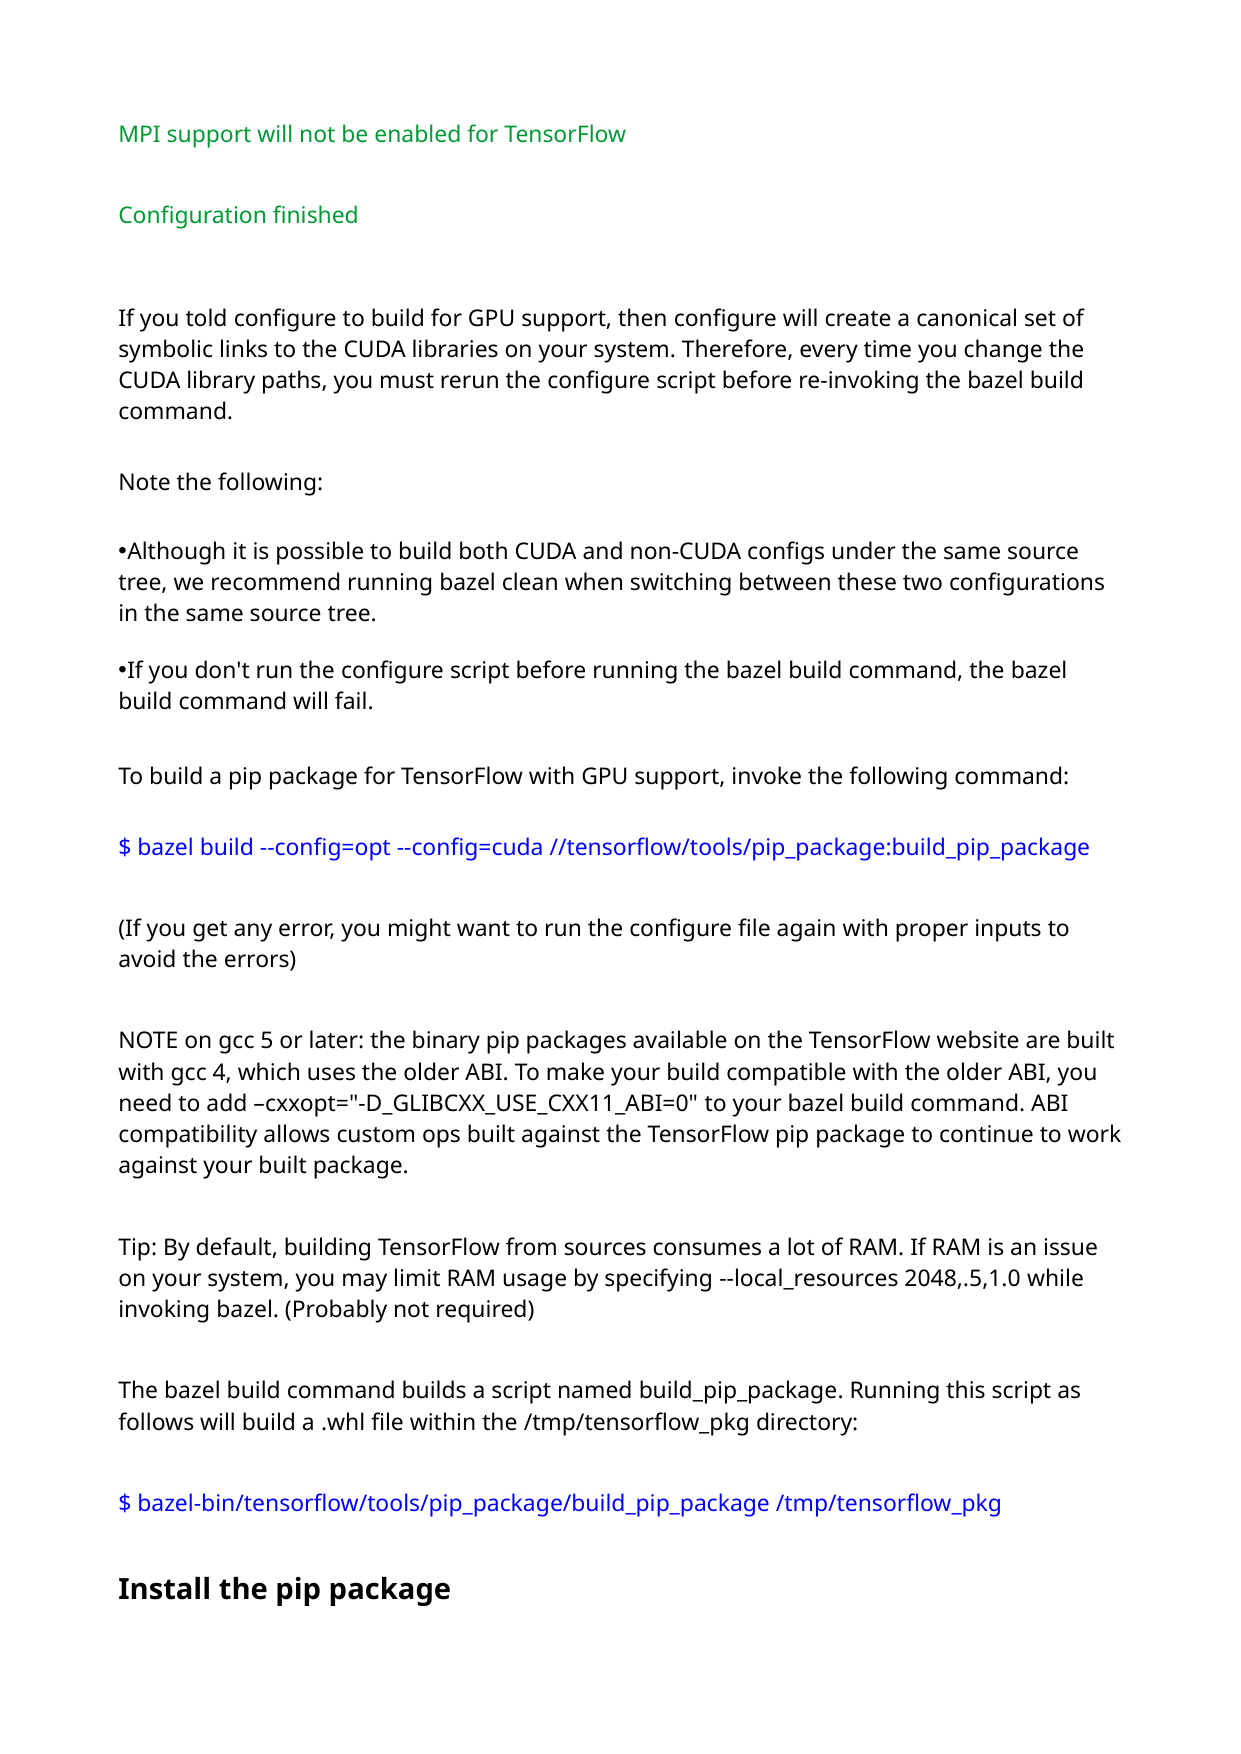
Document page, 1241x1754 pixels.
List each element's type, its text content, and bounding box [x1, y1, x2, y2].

text (If you get any error, you might want to run the configure file again with proper inputs to avoid the errors) [118, 912, 1122, 974]
text Note the following: [118, 466, 1122, 497]
text Install the pip package [118, 1568, 1122, 1608]
text Configuration finished [118, 199, 1122, 231]
text MPI support will not be enabled for TensorFlow [118, 118, 1122, 149]
text To build a pip package for TensorFlow with GPU support, invoke the following command: [118, 728, 1122, 791]
text $ bazel build --config=opt --config=cuda //tensorflow/tools/pip_package:build_pip_package [118, 831, 1122, 862]
text Tip: By default, building TensorFlow from sources consumes a lot of RAM. If RAM is an issue on your system, you may limit RAM usage by specifying --local_resources 2048,.5,1.0 while invoking bazel. (Probably not required) [118, 1231, 1122, 1324]
text The bazel build command builds a script named build_pip_package. Running this script as follows will build a .whl file within the /tmp/tensorflow_pkg directory: [118, 1374, 1122, 1437]
list Although it is possible to build both CUDA and non-CUDA configs under the same source tree, we recommend running bazel clean when switching between these two configurations in the same source tree. [118, 535, 1122, 628]
list If you don't run the configure script before running the bazel build command, the bazel build command will fail. [118, 653, 1122, 716]
text $ bazel-bin/tensorflow/tools/pip_package/build_pip_package /tmp/tensorflow_pkg [118, 1487, 1122, 1518]
text If you told configure to build for GPU support, then configure will create a canonical set of symbolic links to the CUDA libraries on your system. Therefore, every time you change the CUDA library paths, you must rerun the configure script before re-invoking the bazel build command. [118, 301, 1122, 426]
text NOTE on gcc 5 or later: the binary pip packages available on the TensorFlow website are built with gcc 4, which uses the older ABI. To make your build compatible with the older ABI, you need to add –cxxopt="-D_GLIBCXX_USE_CXX11_ABI=0" to your bazel build command. ABI compatibility allows custom ops built against the TensorFlow pip package to continue to work against your built package. [118, 1024, 1122, 1181]
